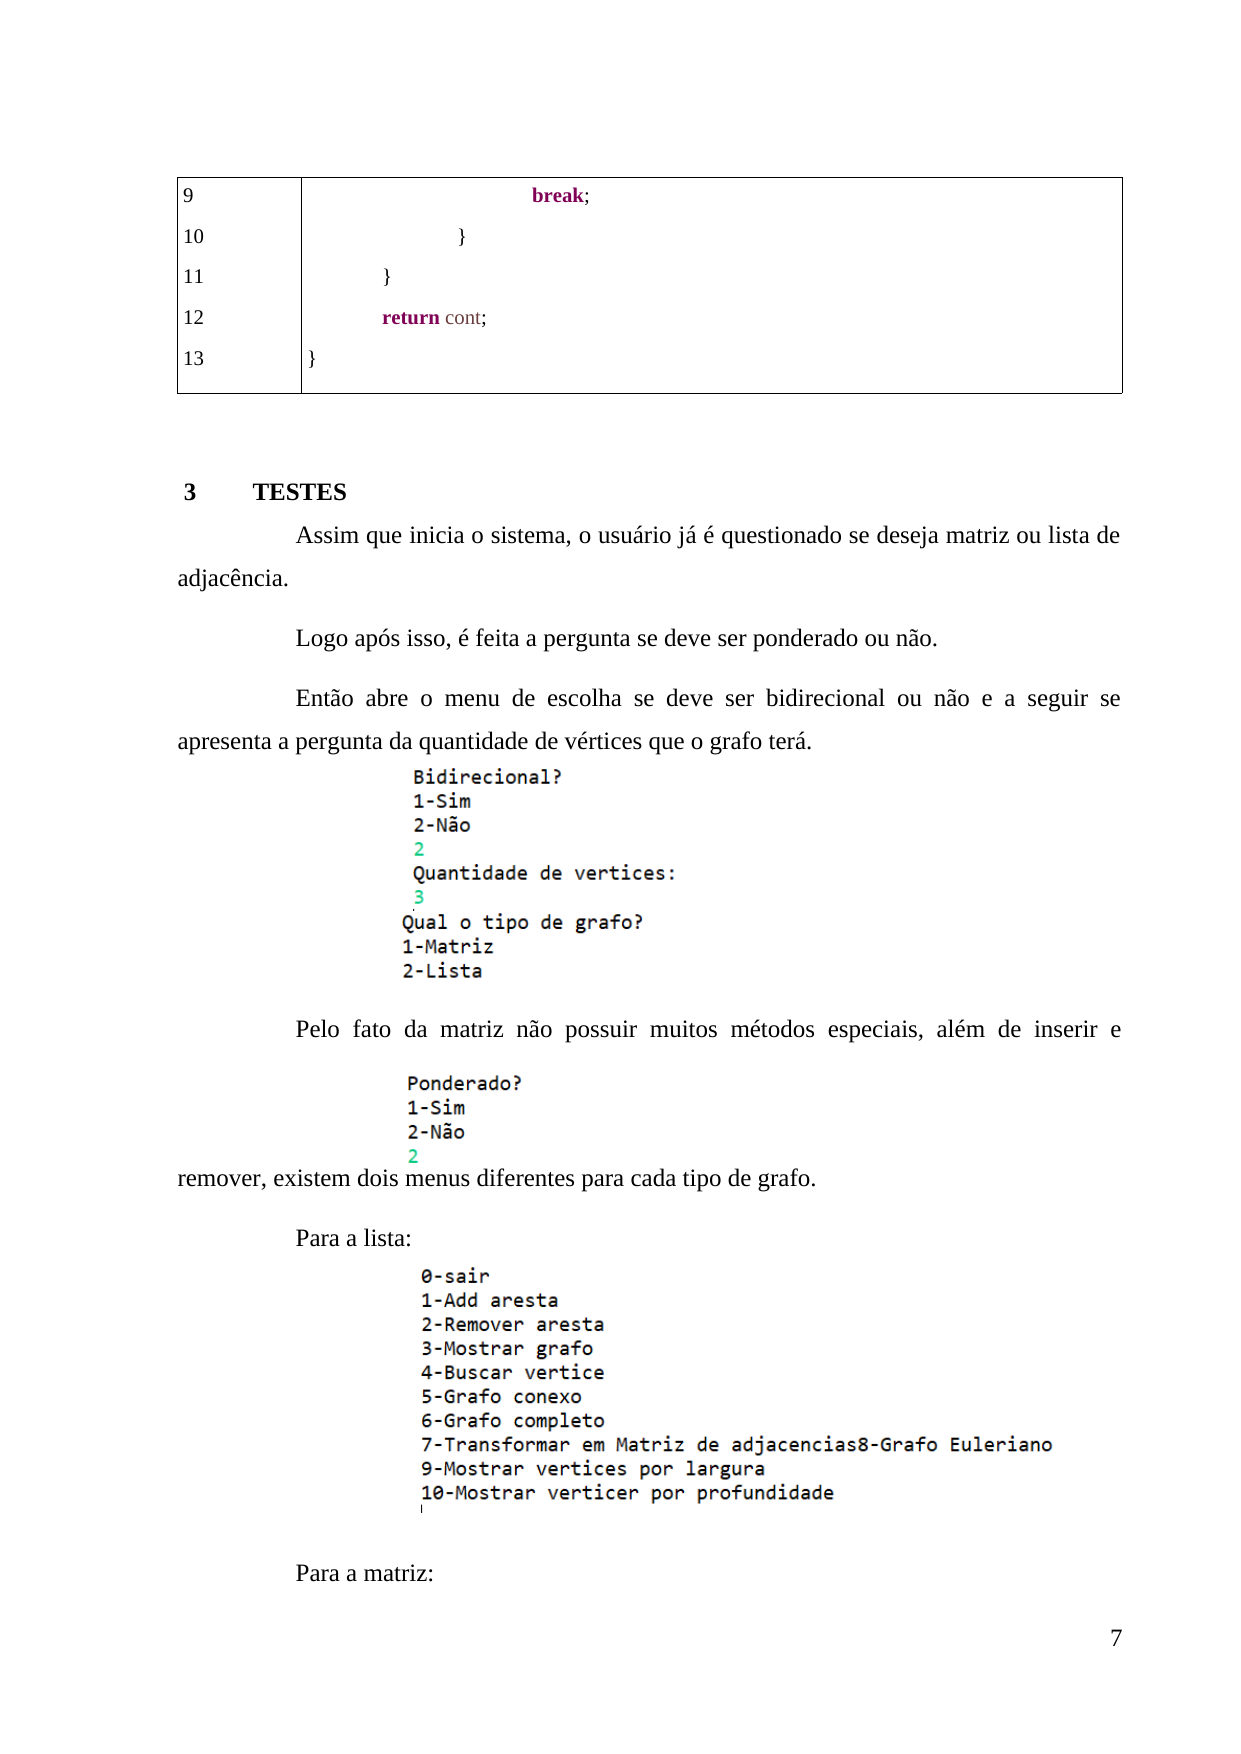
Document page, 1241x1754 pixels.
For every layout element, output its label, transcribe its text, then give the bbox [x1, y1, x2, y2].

table_header 9 10 11 12 13 [178, 178, 301, 392]
text Para a matriz: [177, 1283, 1122, 1587]
subtitle Testes [177, 477, 1122, 506]
text Logo após isso, é feita a pergunta se deve ser ponderado ou não. [177, 623, 1122, 652]
text Pelo fato da matriz não possuir muitos métodos especiais, além de inserir e remover, existem dois menus diferentes para cada tipo de grafo. [177, 786, 1122, 1192]
text Assim que inicia o sistema, o usuário já é questionado se deseja matriz ou lista de adjacência. [177, 520, 1122, 592]
text Então abre o menu de escolha se deve ser bidirecional ou não e a seguir se apresenta a pergunta da quantidade de vértices que o grafo terá. [177, 683, 1122, 755]
picture [405, 1067, 548, 1164]
text Para a lista: [177, 1223, 1122, 1252]
table_header break; } } return cont; } [302, 178, 1122, 392]
picture [398, 764, 685, 984]
picture [420, 1261, 1063, 1513]
